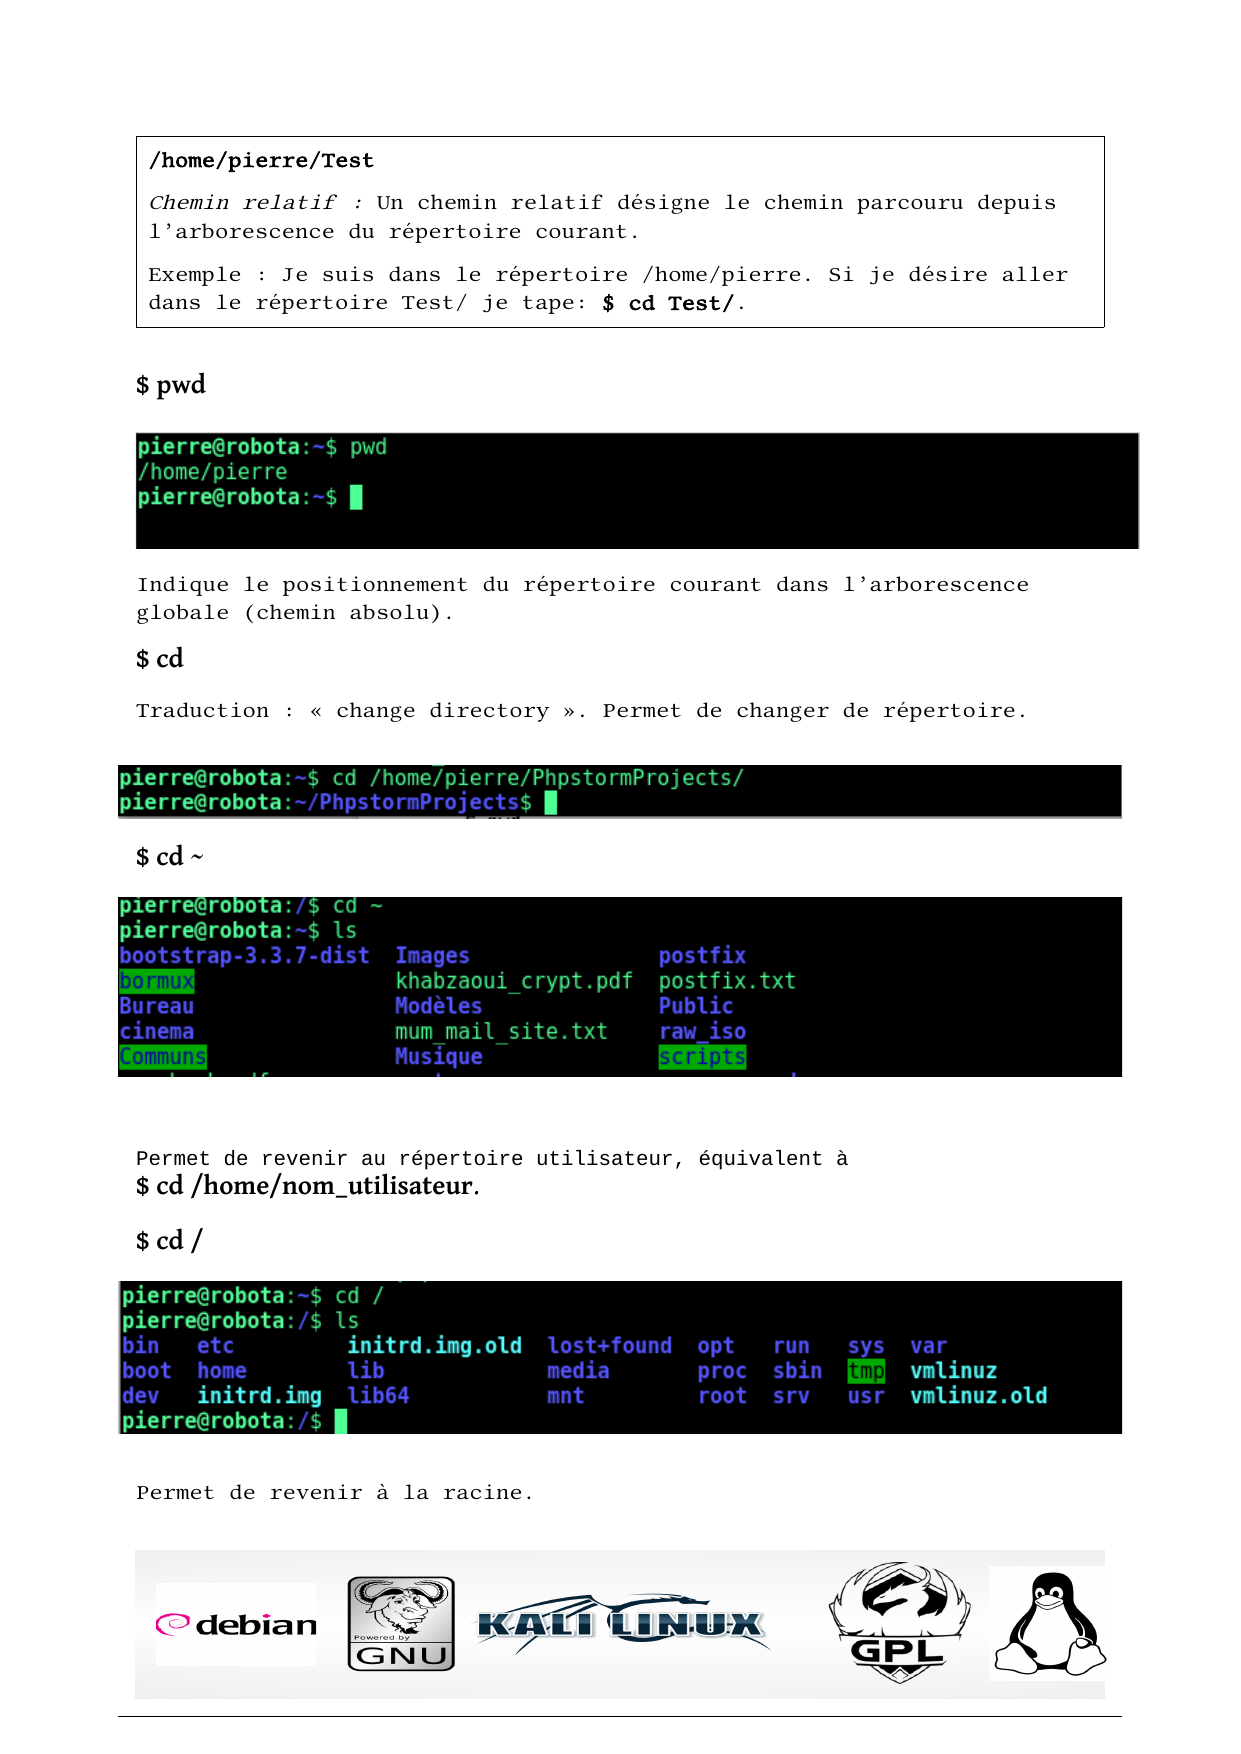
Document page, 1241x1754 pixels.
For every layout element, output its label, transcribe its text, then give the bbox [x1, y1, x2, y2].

picture [118, 765, 1123, 819]
text $ pwd [136, 370, 1104, 401]
text $ cd / [136, 1226, 1104, 1257]
text Permet de revenir à la racine. [136, 1481, 1104, 1505]
picture [828, 1562, 971, 1684]
text Indique le positionnement du répertoire courant dans l’arborescence globale (chemin absolu). [136, 573, 1104, 625]
picture [156, 1583, 317, 1666]
text /home/pierre/Test [137, 137, 1104, 172]
text $ cd /home/nom_utilisateur. [136, 1171, 1104, 1202]
text $ cd ~ [136, 842, 1104, 873]
text $ cd [136, 644, 1104, 676]
picture [135, 432, 1140, 549]
picture [341, 1573, 782, 1674]
text Permet de revenir au répertoire utilisateur, équivalent à [136, 1147, 1104, 1171]
picture [118, 1281, 1123, 1434]
text Traduction : « change directory ». Permet de changer de répertoire. [136, 699, 1104, 723]
picture [118, 897, 1123, 1077]
text Exemple : Je suis dans le répertoire /home/pierre. Si je désire aller dans le répertoire Test/ je tape: $ cd Test/. [137, 250, 1104, 327]
text Chemin relatif : Un chemin relatif désigne le chemin parcouru depuis l’arborescence du répertoire courant. [137, 179, 1104, 243]
picture [989, 1566, 1112, 1681]
